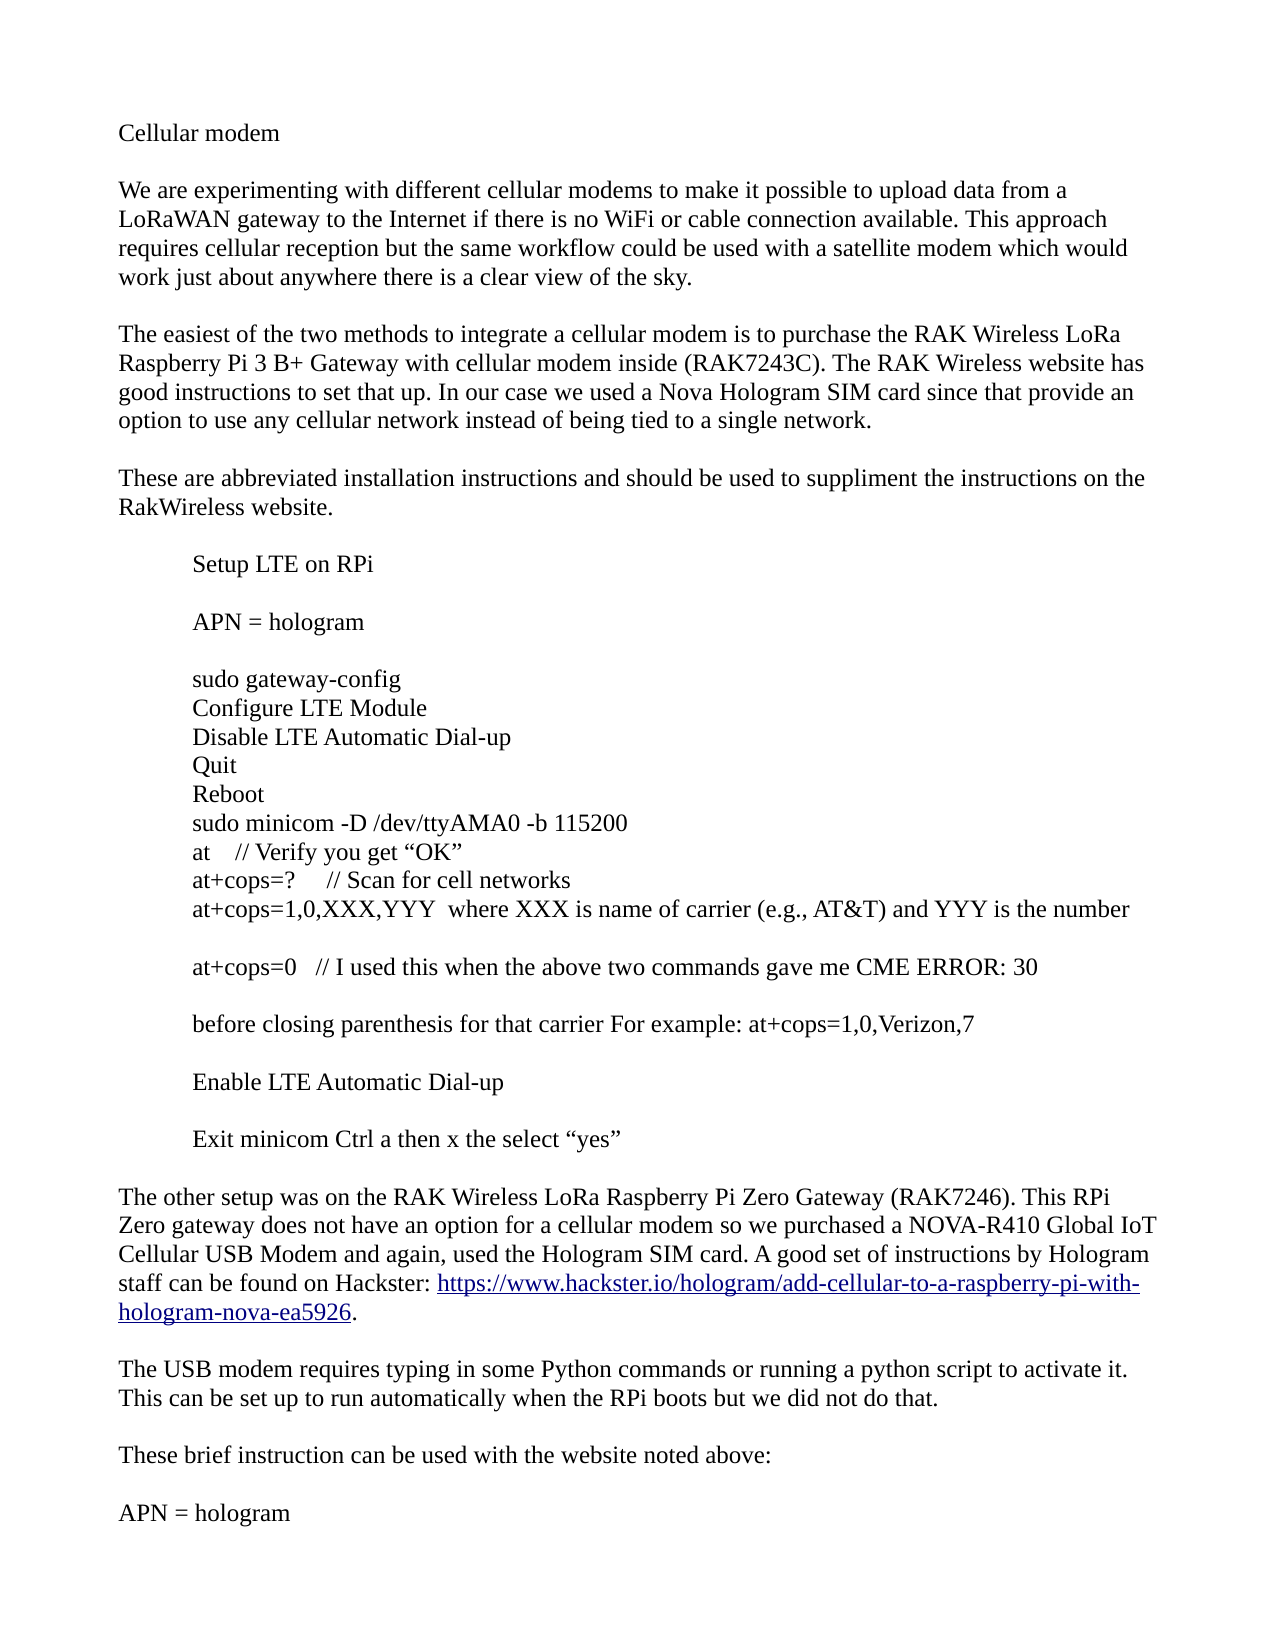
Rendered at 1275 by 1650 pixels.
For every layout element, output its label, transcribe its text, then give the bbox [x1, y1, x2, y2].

text These brief instruction can be used with the website noted above: [118, 1441, 1157, 1469]
text sudo minicom -D /dev/ttyAMA0 -b 115200 [192, 808, 1157, 837]
text APN = hologram [192, 607, 1157, 636]
text Disable LTE Automatic Dial-up [192, 722, 1157, 751]
text Enable LTE Automatic Dial-up [192, 1067, 1157, 1096]
text We are experimenting with different cellular modems to make it possible to upload data from a LoRaWAN gateway to the Internet if there is no WiFi or cable connection available. This approach requires cellular reception but the same workflow could be used with a satellite modem which would work just about anywhere there is a clear view of the sky. [118, 176, 1157, 291]
text Configure LTE Module [192, 693, 1157, 722]
text Setup LTE on RPi [192, 549, 1157, 578]
text The USB modem requires typing in some Python commands or running a python script to activate it. This can be set up to run automatically when the RPi boots but we did not do that. [118, 1354, 1157, 1412]
text APN = hologram [118, 1498, 1157, 1527]
text Quit [192, 751, 1157, 779]
text before closing parenthesis for that carrier For example: at+cops=1,0,Verizon,7 [192, 1009, 1157, 1038]
text Exit minicom Ctrl a then x the select “yes” [192, 1124, 1157, 1153]
text at // Verify you get “OK” [192, 837, 1157, 866]
text Reboot [192, 779, 1157, 808]
text The other setup was on the RAK Wireless LoRa Raspberry Pi Zero Gateway (RAK7246). This RPi Zero gateway does not have an option for a cellular modem so we purchased a NOVA-R410 Global IoT Cellular USB Modem and again, used the Hologram SIM card. A good set of instructions by Hologram staff can be found on Hackster: https://www.hackster.io/hologram/add-cellular-to-a-raspberry-pi-with-hologram-nova-ea5926. [118, 1182, 1157, 1326]
text Cellular modem [118, 118, 1157, 147]
text at+cops=0 // I used this when the above two commands gave me CME ERROR: 30 [192, 952, 1157, 981]
text These are abbreviated installation instructions and should be used to suppliment the instructions on the RakWireless website. [118, 463, 1157, 521]
text sudo gateway-config [192, 664, 1157, 693]
text at+cops=1,0,XXX,YYY where XXX is name of carrier (e.g., AT&T) and YYY is the number [192, 894, 1157, 923]
text at+cops=? // Scan for cell networks [192, 866, 1157, 894]
text The easiest of the two methods to integrate a cellular modem is to purchase the RAK Wireless LoRa Raspberry Pi 3 B+ Gateway with cellular modem inside (RAK7243C). The RAK Wireless website has good instructions to set that up. In our case we used a Nova Hologram SIM card since that provide an option to use any cellular network instead of being tied to a single network. [118, 319, 1157, 434]
